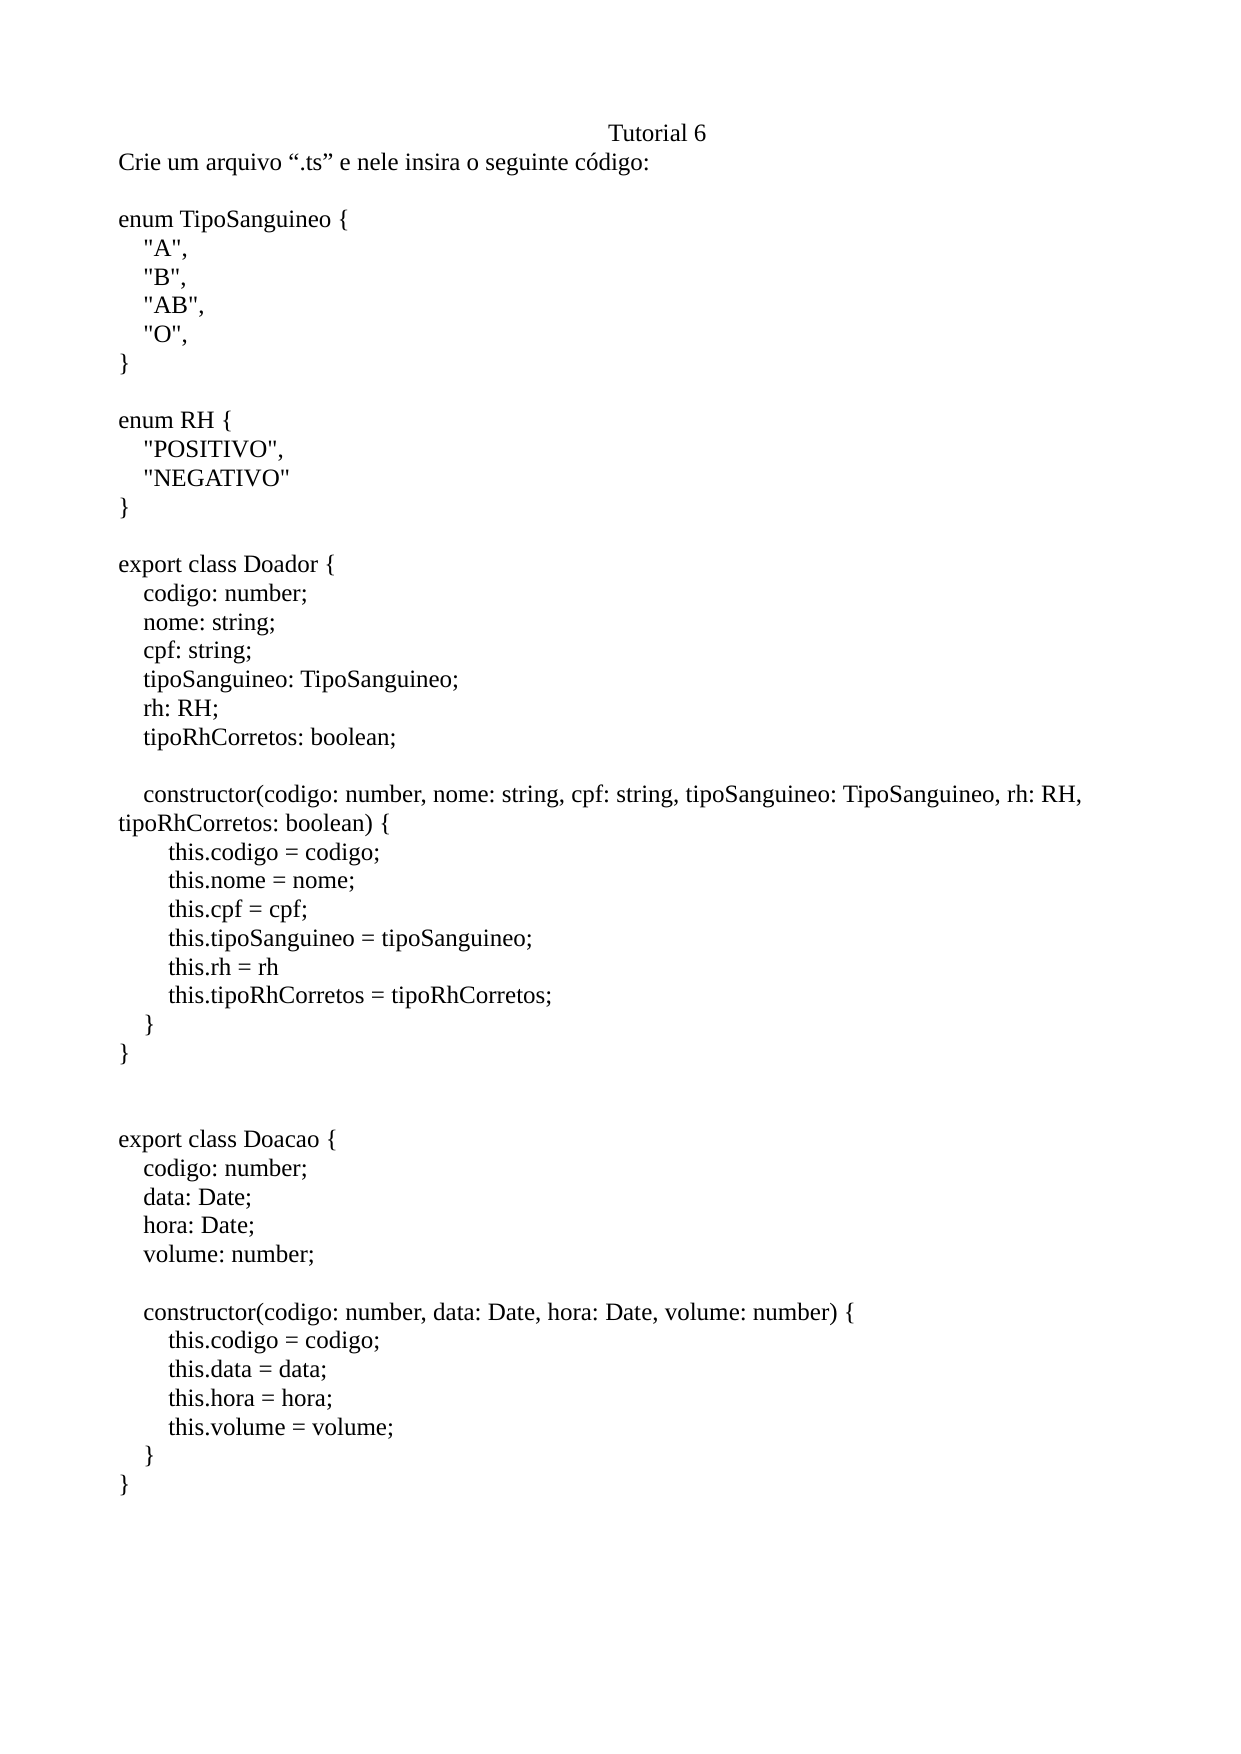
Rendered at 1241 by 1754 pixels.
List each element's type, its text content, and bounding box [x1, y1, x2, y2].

text codigo: number; [118, 578, 1122, 607]
text constructor(codigo: number, data: Date, hora: Date, volume: number) { [118, 1297, 1122, 1326]
text } [118, 1038, 1122, 1067]
text Tutorial 6 [118, 118, 1122, 147]
text "A", [118, 233, 1122, 262]
text this.tipoRhCorretos = tipoRhCorretos; [118, 981, 1122, 1009]
text data: Date; [118, 1182, 1122, 1211]
text this.volume = volume; [118, 1412, 1122, 1441]
text "O", [118, 319, 1122, 348]
text } [118, 492, 1122, 521]
text codigo: number; [118, 1153, 1122, 1182]
text export class Doador { [118, 549, 1122, 578]
text rh: RH; [118, 693, 1122, 722]
text cpf: string; [118, 636, 1122, 664]
text tipoRhCorretos: boolean; [118, 722, 1122, 751]
text this.codigo = codigo; [118, 1326, 1122, 1354]
text this.codigo = codigo; [118, 837, 1122, 866]
text this.cpf = cpf; [118, 894, 1122, 923]
text "AB", [118, 291, 1122, 319]
text Crie um arquivo “.ts” e nele insira o seguinte código: [118, 147, 1122, 176]
text } [118, 1009, 1122, 1038]
text } [118, 1469, 1122, 1498]
text constructor(codigo: number, nome: string, cpf: string, tipoSanguineo: TipoSanguineo, rh: RH, tipoRhCorretos: boolean) { [118, 779, 1122, 837]
text } [118, 348, 1122, 377]
text tipoSanguineo: TipoSanguineo; [118, 664, 1122, 693]
text this.data = data; [118, 1354, 1122, 1383]
text export class Doacao { [118, 1124, 1122, 1153]
text enum RH { [118, 406, 1122, 434]
text enum TipoSanguineo { [118, 204, 1122, 233]
text nome: string; [118, 607, 1122, 636]
text "B", [118, 262, 1122, 291]
text this.tipoSanguineo = tipoSanguineo; [118, 923, 1122, 952]
text this.nome = nome; [118, 866, 1122, 894]
text } [118, 1441, 1122, 1469]
text "NEGATIVO" [118, 463, 1122, 492]
text hora: Date; [118, 1211, 1122, 1239]
text "POSITIVO", [118, 434, 1122, 463]
text this.rh = rh [118, 952, 1122, 981]
text volume: number; [118, 1239, 1122, 1268]
text this.hora = hora; [118, 1383, 1122, 1412]
